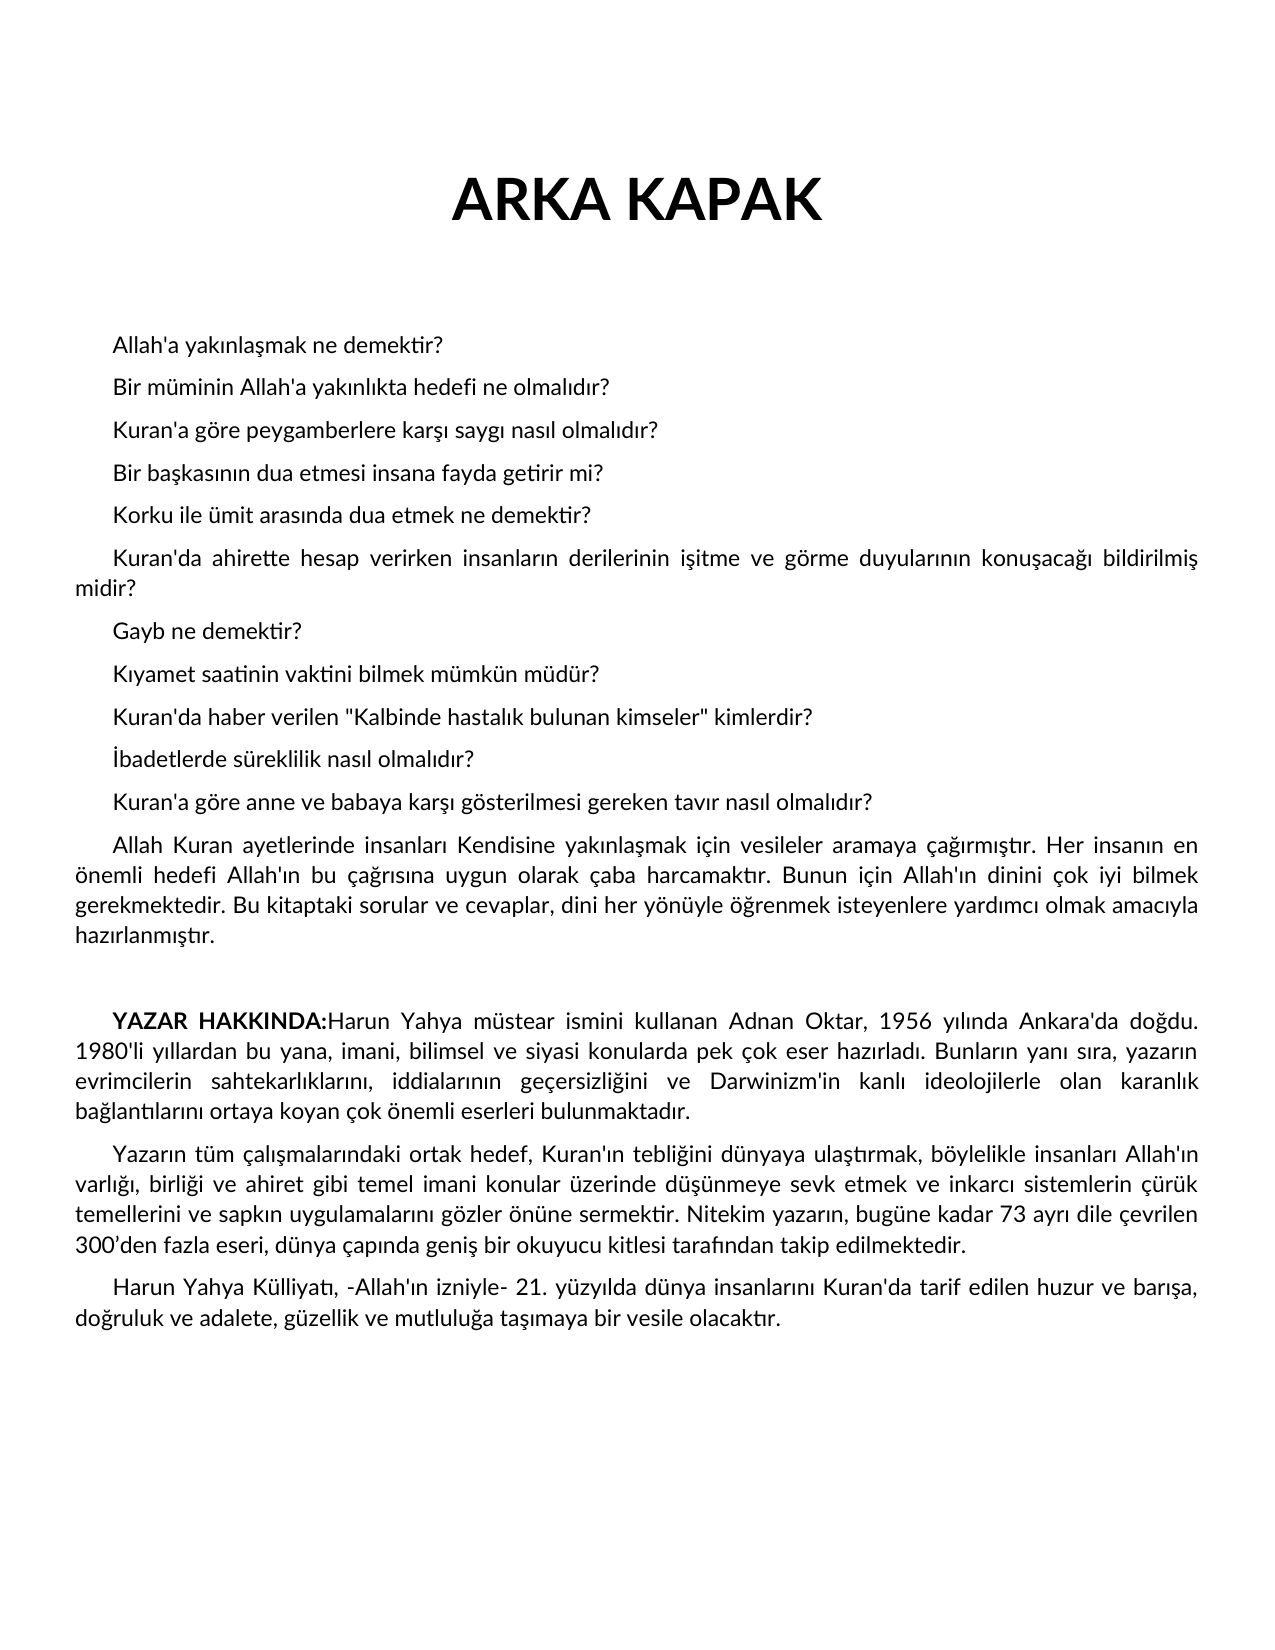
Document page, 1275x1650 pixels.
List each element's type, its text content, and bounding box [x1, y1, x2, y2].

text Yazarın tüm çalışmalarındaki ortak hedef, Kuran'ın tebliğini dünyaya ulaştırmak, böylelikle insanları Allah'ın varlığı, birliği ve ahiret gibi temel imani konular üzerinde düşünmeye sevk etmek ve inkarcı sistemlerin çürük temellerini ve sapkın uygulamalarını gözler önüne sermektir. Nitekim yazarın, bugüne kadar 73 ayrı dile çevrilen 300’den fazla eseri, dünya çapında geniş bir okuyucu kitlesi tarafından takip edilmektedir. [75, 1140, 1200, 1258]
text İbadetlerde süreklilik nasıl olmalıdır? [75, 745, 1200, 772]
text Korku ile ümit arasında dua etmek ne demektir? [75, 501, 1200, 529]
text Allah Kuran ayetlerinde insanları Kendisine yakınlaşmak için vesileler aramaya çağırmıştır. Her insanın en önemli hedefi Allah'ın bu çağrısına uygun olarak çaba harcamaktır. Bunun için Allah'ın dinini çok iyi bilmek gerekmektedir. Bu kitaptaki sorular ve cevaplar, dini her yönüyle öğrenmek isteyenlere yardımcı olmak amacıyla hazırlanmıştır. [75, 830, 1200, 948]
text Gayb ne demektir? [75, 617, 1200, 644]
subtitle ARKA KAPAK [75, 162, 1200, 232]
text Harun Yahya Külliyatı, -Allah'ın izniyle- 21. yüzyılda dünya insanlarını Kuran'da tarif edilen huzur ve barışa, doğruluk ve adalete, güzellik ve mutluluğa taşımaya bir vesile olacaktır. [75, 1273, 1200, 1331]
text Allah'a yakınlaşmak ne demektir? [75, 330, 1200, 358]
text Bir başkasının dua etmesi insana fayda getirir mi? [75, 458, 1200, 486]
text Bir müminin Allah'a yakınlıkta hedefi ne olmalıdır? [75, 373, 1200, 401]
text Kuran'a göre anne ve babaya karşı gösterilmesi gereken tavır nasıl olmalıdır? [75, 788, 1200, 815]
text YAZAR HAKKINDA:Harun Yahya müstear ismini kullanan Adnan Oktar, 1956 yılında Ankara'da doğdu. 1980'li yıllardan bu yana, imani, bilimsel ve siyasi konularda pek çok eser hazırladı. Bunların yanı sıra, yazarın evrimcilerin sahtekarlıklarını, iddialarının geçersizliğini ve Darwinizm'in kanlı ideolojilerle olan karanlık bağlantılarını ortaya koyan çok önemli eserleri bulunmaktadır. [75, 1006, 1200, 1124]
text Kuran'da ahirette hesap verirken insanların derilerinin işitme ve görme duyularının konuşacağı bildirilmiş midir? [75, 544, 1200, 602]
text Kuran'a göre peygamberlere karşı saygı nasıl olmalıdır? [75, 416, 1200, 443]
text Kıyamet saatinin vaktini bilmek mümkün müdür? [75, 659, 1200, 687]
text Kuran'da haber verilen "Kalbinde hastalık bulunan kimseler" kimlerdir? [75, 702, 1200, 730]
